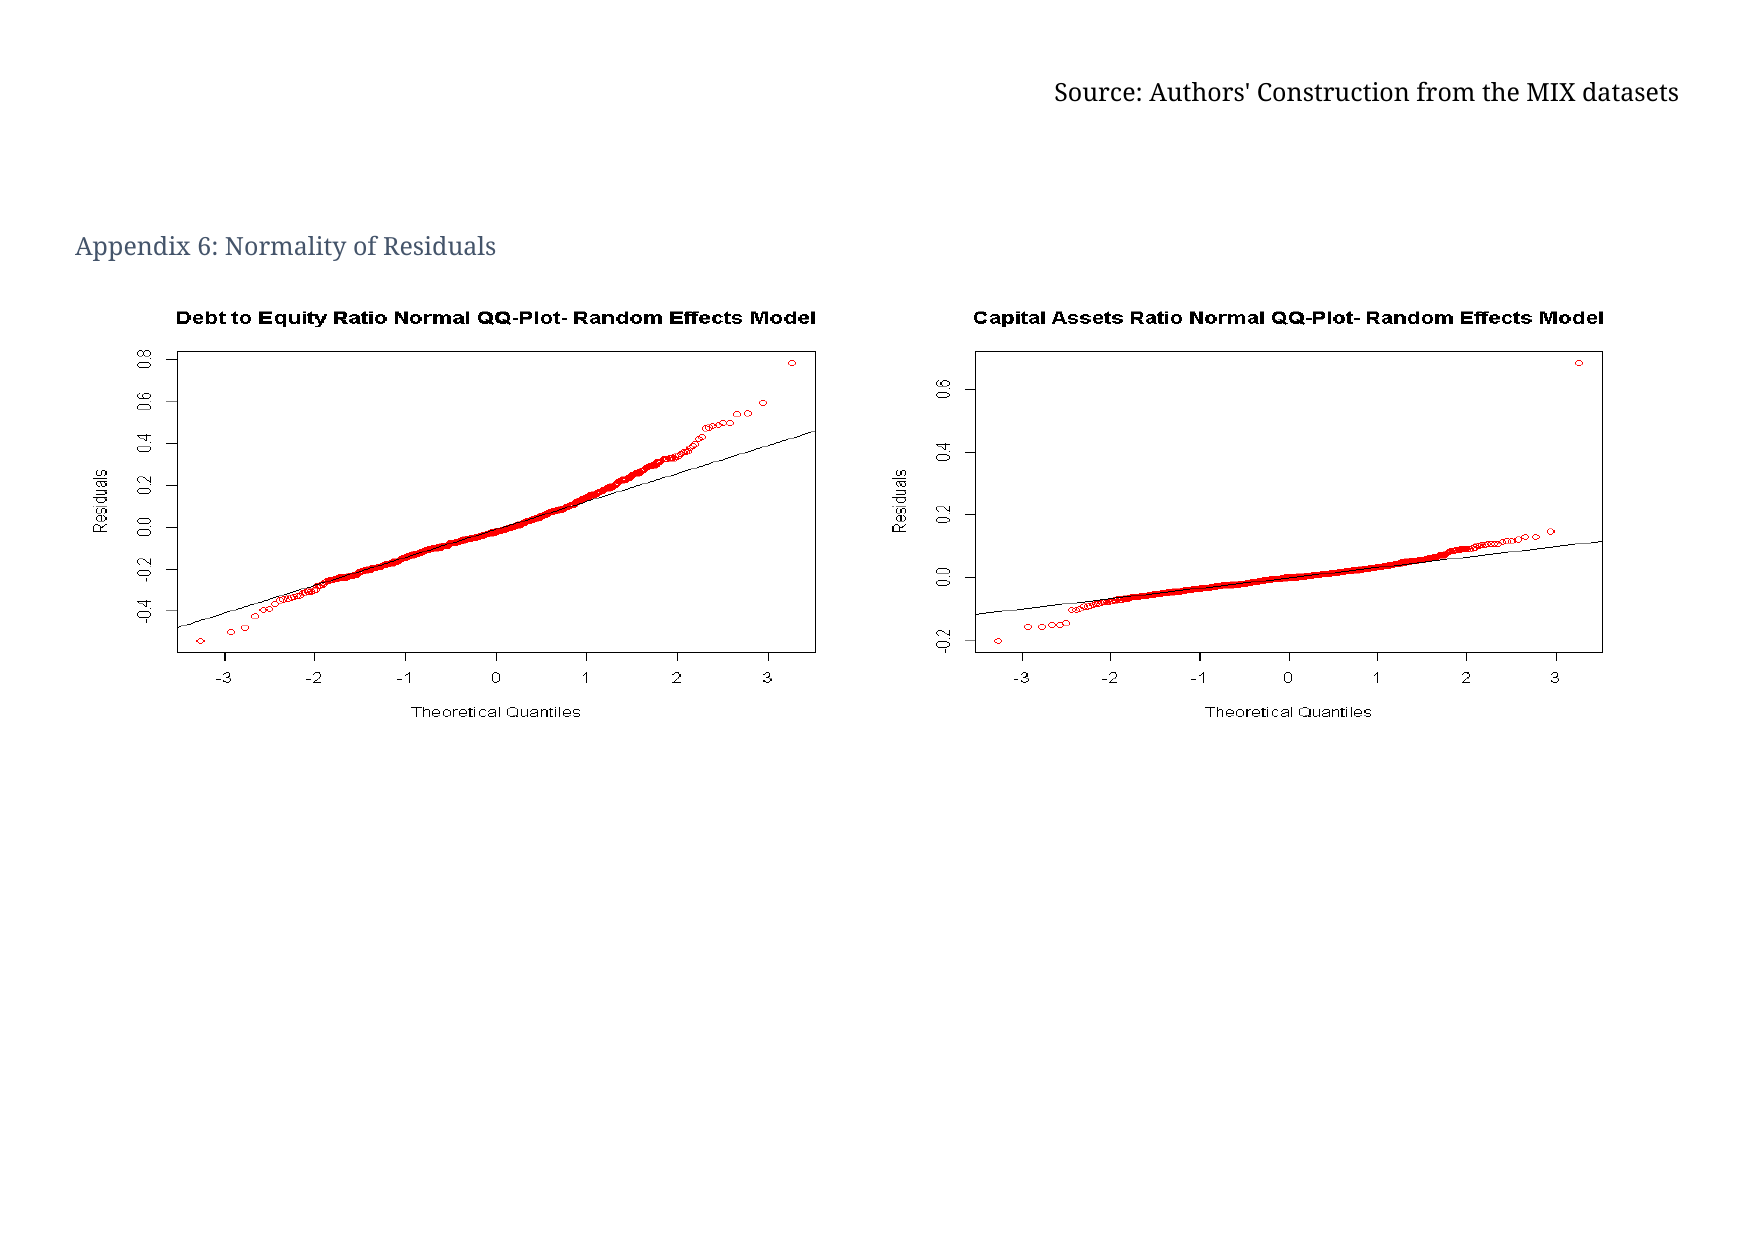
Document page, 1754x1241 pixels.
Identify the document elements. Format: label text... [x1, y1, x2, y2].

table_header [875, 283, 1679, 752]
picture [86, 283, 863, 738]
text Appendix 6: Normality of Residuals [75, 228, 1679, 262]
picture [886, 283, 1649, 738]
table_header [75, 283, 875, 752]
text Source: Authors' Construction from the MIX datasets [75, 75, 1679, 109]
